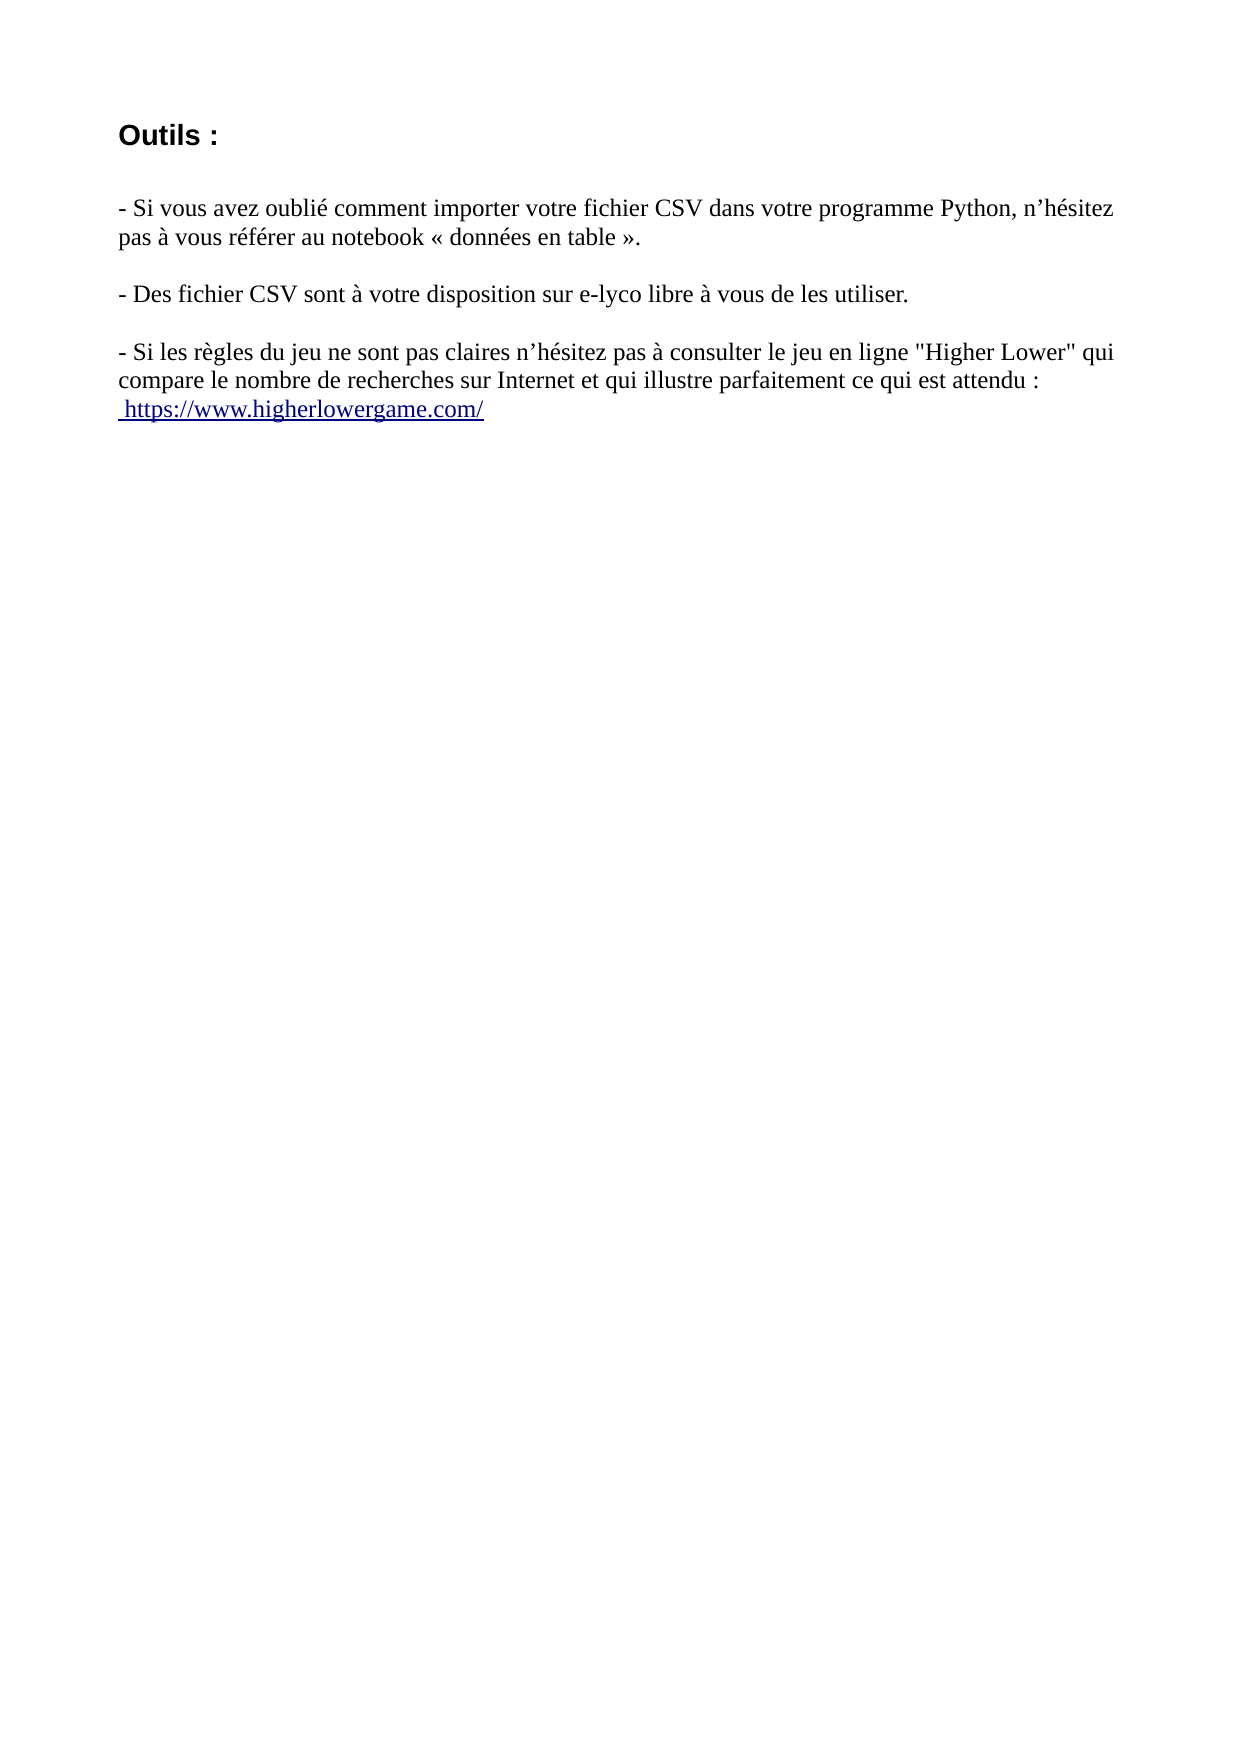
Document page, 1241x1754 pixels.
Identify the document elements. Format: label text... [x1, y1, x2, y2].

text - Des fichier CSV sont à votre disposition sur e-lyco libre à vous de les utiliser. [118, 279, 1122, 308]
text - Si vous avez oublié comment importer votre fichier CSV dans votre programme Python, n’hésitez pas à vous référer au notebook « données en table ». [118, 193, 1122, 250]
subtitle Outils : [118, 118, 1122, 152]
text https://www.higherlowergame.com/ [118, 394, 1122, 423]
text - Si les règles du jeu ne sont pas claires n’hésitez pas à consulter le jeu en ligne "Higher Lower" qui compare le nombre de recherches sur Internet et qui illustre parfaitement ce qui est attendu : [118, 337, 1122, 394]
